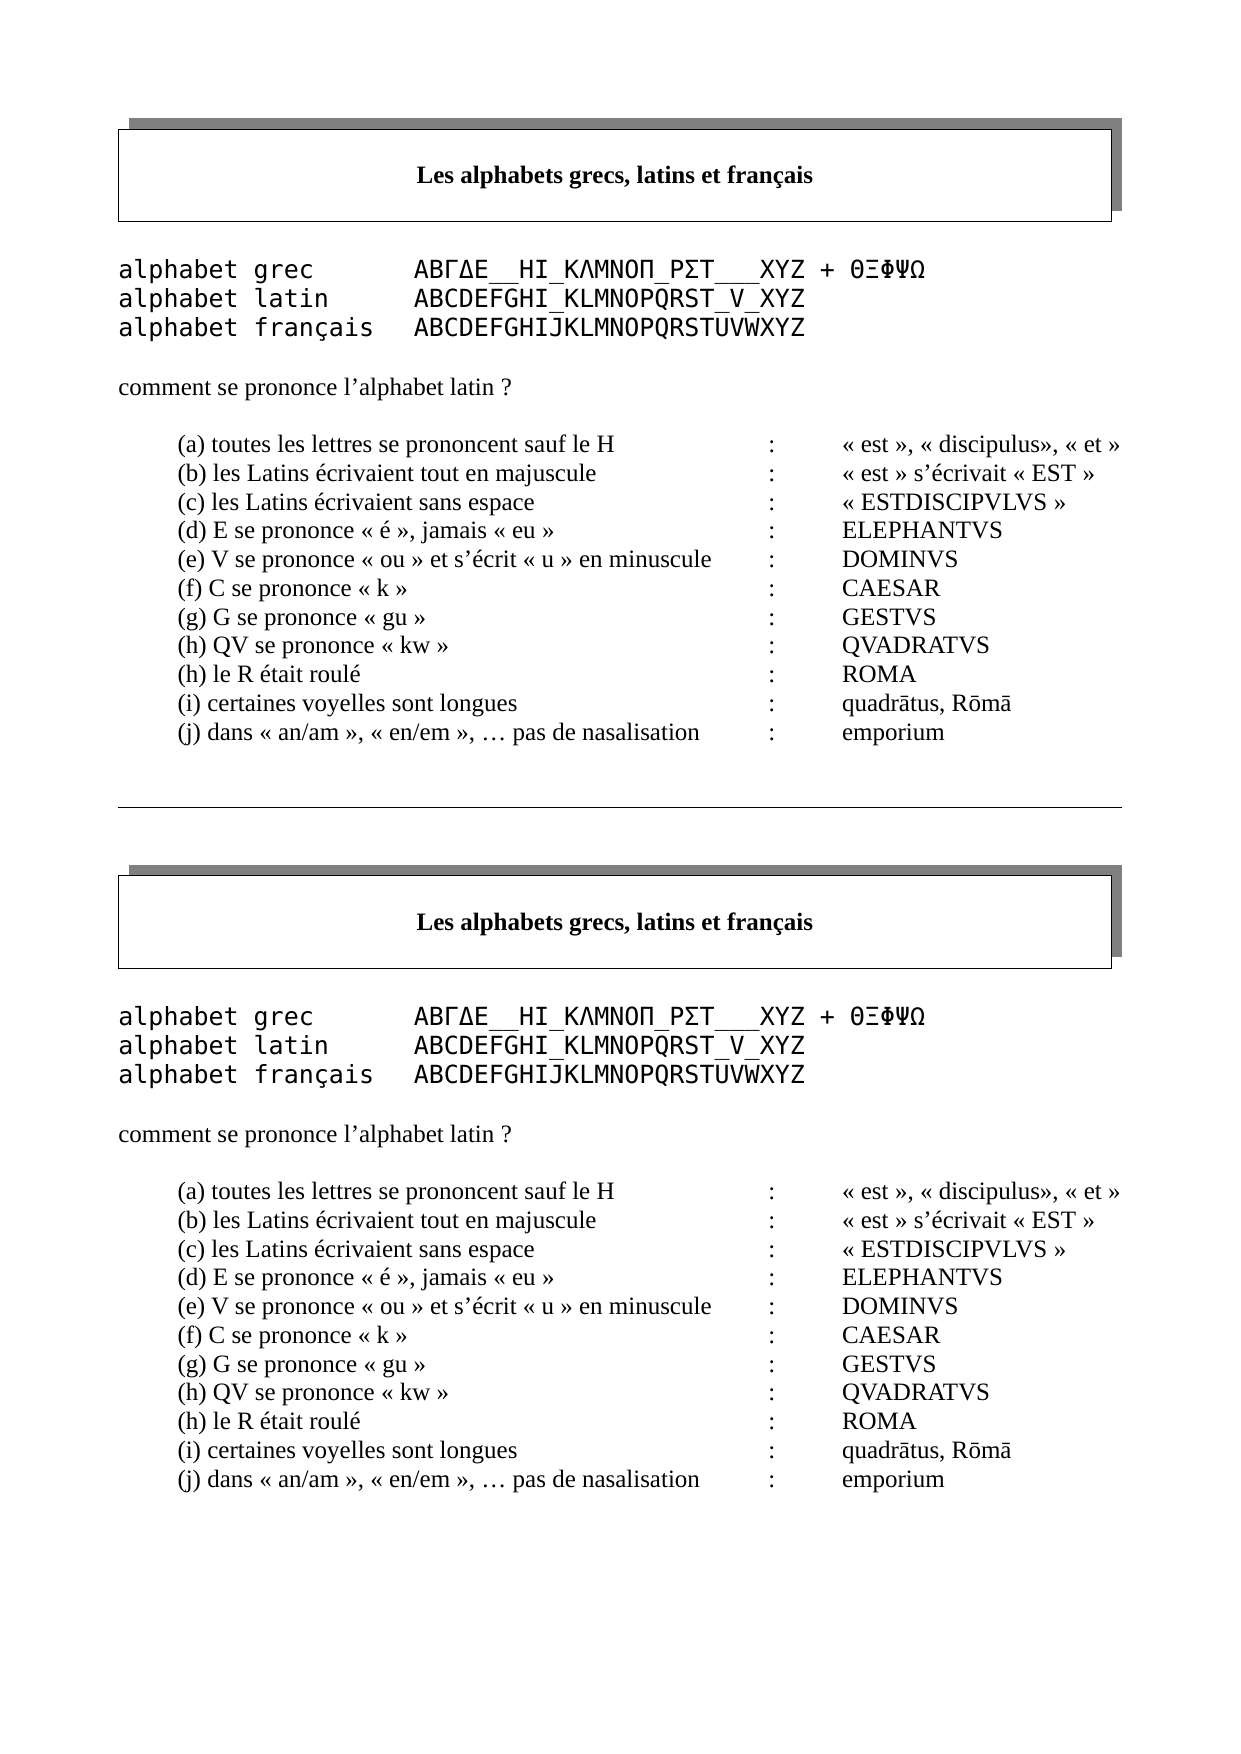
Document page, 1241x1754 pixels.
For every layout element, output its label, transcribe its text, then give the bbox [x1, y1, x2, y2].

text (f) C se prononce « k » : CAESAR [177, 1320, 1122, 1349]
text (g) G se prononce « gu » : GESTVS [177, 602, 1122, 631]
text (h) QV se prononce « kw » : QVADRATVS [177, 1377, 1122, 1406]
text (b) les Latins écrivaient tout en majuscule : « est » s’écrivait « EST » [177, 458, 1122, 487]
text (e) V se prononce « ou » et s’écrit « u » en minuscule : DOMINVS [177, 1291, 1122, 1320]
text (h) QV se prononce « kw » : QVADRATVS [177, 631, 1122, 659]
text (b) les Latins écrivaient tout en majuscule : « est » s’écrivait « EST » [177, 1205, 1122, 1234]
text alphabet français ABCDEFGHIJKLMNOPQRSTUVWXYZ [118, 1060, 1122, 1089]
text comment se prononce l’alphabet latin ? [118, 1119, 1122, 1147]
text (h) le R était roulé : ROMA [177, 1406, 1122, 1435]
text (h) le R était roulé : ROMA [177, 659, 1122, 688]
text (d) E se prononce « é », jamais « eu » : ELEPHANTVS [177, 1262, 1122, 1291]
text (c) les Latins écrivaient sans espace : « ESTDISCIPVLVS » [177, 487, 1122, 516]
text (f) C se prononce « k » : CAESAR [177, 573, 1122, 602]
text alphabet grec ΑΒΓΔΕ__ΗΙ_ΚΛΜΝΟΠ_ΡΣΤ___ΧΥΖ + ΘΞΦΨΩ [118, 255, 1122, 284]
text (a) toutes les lettres se prononcent sauf le H : « est », « discipulus», « et » [177, 429, 1122, 458]
text (c) les Latins écrivaient sans espace : « ESTDISCIPVLVS » [177, 1234, 1122, 1262]
text alphabet latin ABCDEFGHI_KLMNOPQRST_V_XYZ [118, 1031, 1122, 1060]
text alphabet français ABCDEFGHIJKLMNOPQRSTUVWXYZ [118, 313, 1122, 343]
text alphabet grec ΑΒΓΔΕ__ΗΙ_ΚΛΜΝΟΠ_ΡΣΤ___ΧΥΖ + ΘΞΦΨΩ [118, 1002, 1122, 1031]
text (d) E se prononce « é », jamais « eu » : ELEPHANTVS [177, 516, 1122, 544]
text (i) certaines voyelles sont longues : quadrātus, Rōmā [177, 688, 1122, 717]
text (a) toutes les lettres se prononcent sauf le H : « est », « discipulus», « et » [177, 1176, 1122, 1205]
text Les alphabets grecs, latins et français [119, 157, 1111, 189]
text (i) certaines voyelles sont longues : quadrātus, Rōmā [177, 1435, 1122, 1464]
text (j) dans « an/am », « en/em », … pas de nasalisation : emporium [177, 717, 1122, 746]
text (e) V se prononce « ou » et s’écrit « u » en minuscule : DOMINVS [177, 544, 1122, 573]
text comment se prononce l’alphabet latin ? [118, 372, 1122, 401]
text (g) G se prononce « gu » : GESTVS [177, 1349, 1122, 1377]
text (j) dans « an/am », « en/em », … pas de nasalisation : emporium [177, 1464, 1122, 1492]
text Les alphabets grecs, latins et français [119, 904, 1111, 936]
text alphabet latin ABCDEFGHI_KLMNOPQRST_V_XYZ [118, 284, 1122, 313]
